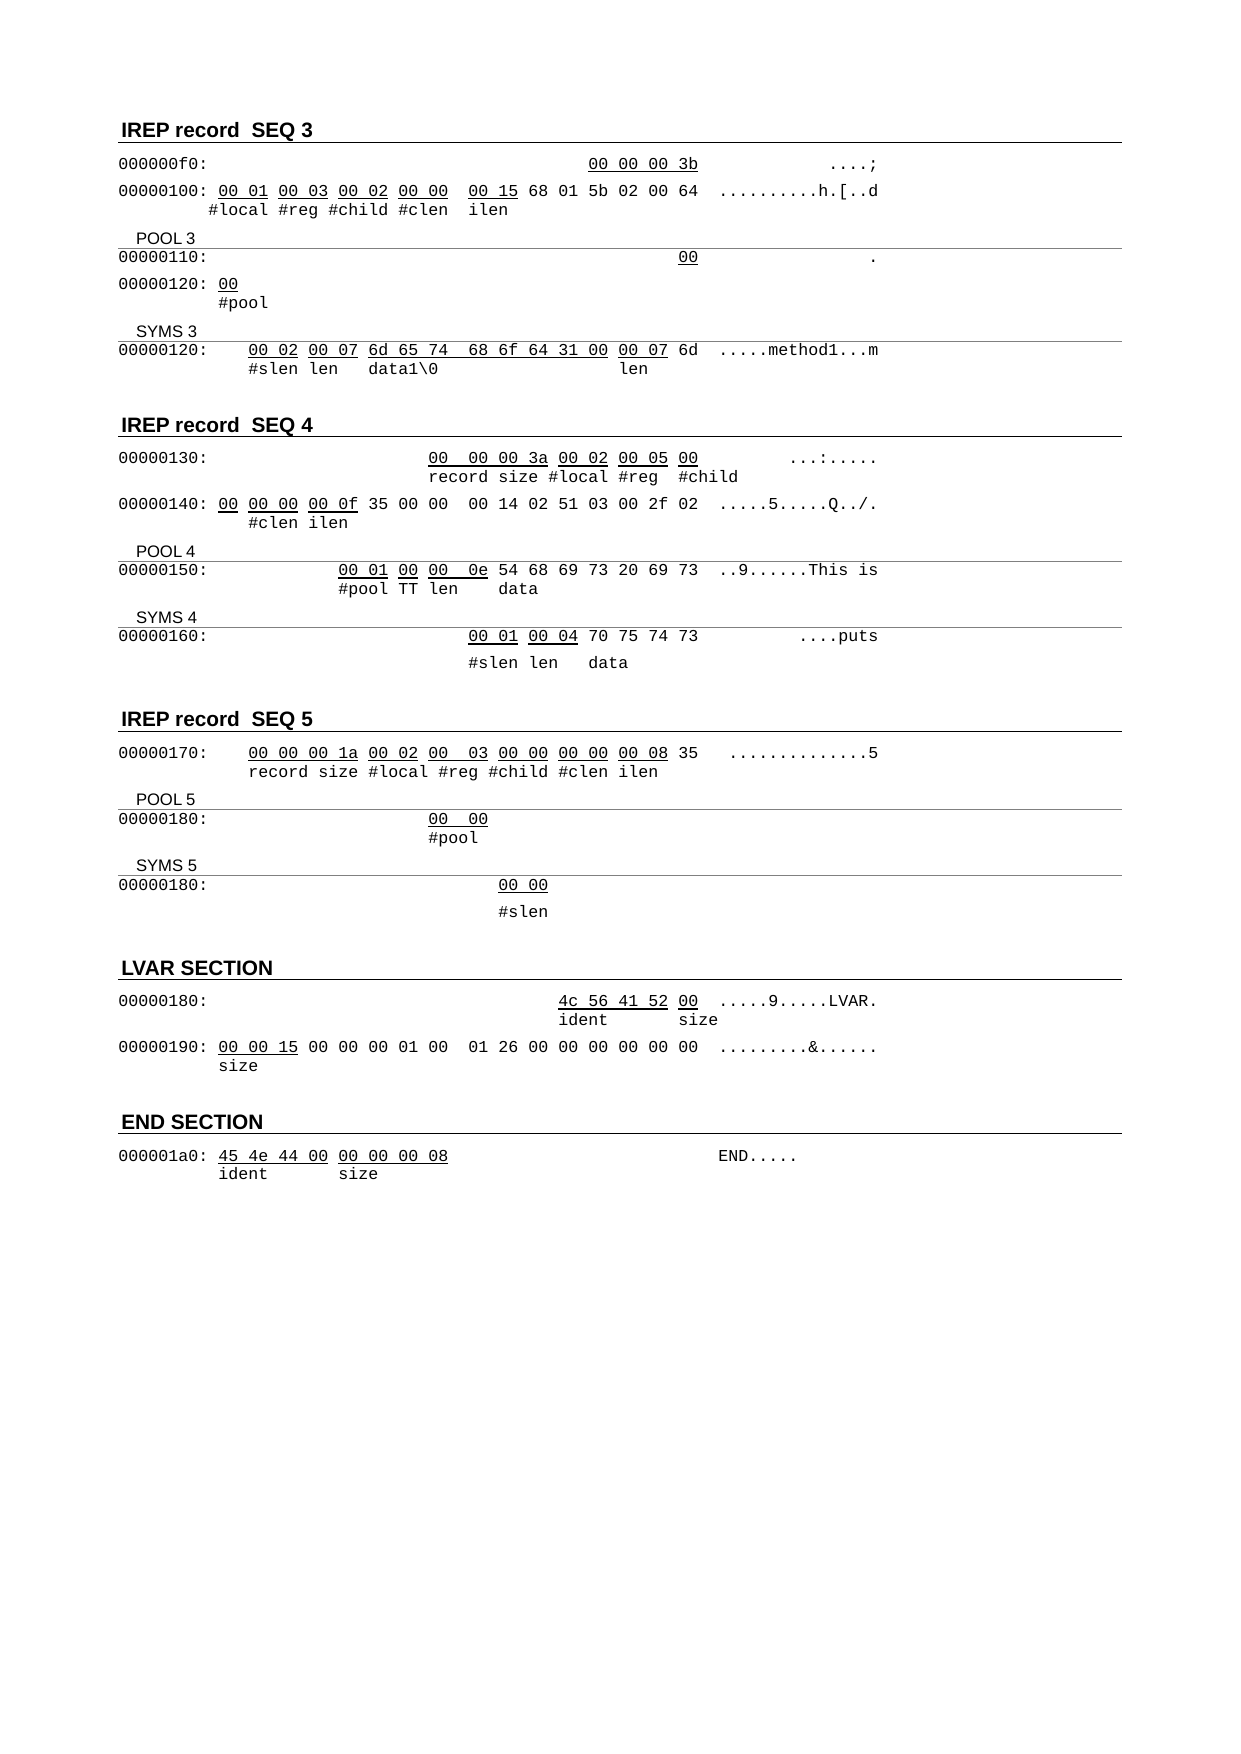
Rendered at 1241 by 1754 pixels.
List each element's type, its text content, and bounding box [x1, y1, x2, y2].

text 00000140: 00 00 00 00 0f 35 00 00 00 14 02 51 03 00 2f 02 .....5.....Q../. #clen ilen [118, 496, 1122, 533]
subtitle SYMS 4 [118, 608, 1122, 627]
subtitle SYMS 3 [118, 321, 1122, 341]
subtitle POOL 5 [118, 790, 1122, 809]
text 000000f0: 00 00 00 3b ....; [118, 156, 1122, 174]
text 000001a0: 45 4e 44 00 00 00 00 08 END..... ident size [118, 1147, 1122, 1185]
text 00000180: 4c 56 41 52 00 .....9.....LVAR. ident size [118, 993, 1122, 1031]
text 00000170: 00 00 00 1a 00 02 00 03 00 00 00 00 00 08 35 ..............5 record size #local #reg #child #clen ilen [118, 744, 1122, 782]
text 00000150: 00 01 00 00 0e 54 68 69 73 20 69 73 ..9......This is #pool TT len data [118, 562, 1122, 599]
subtitle SYMS 5 [118, 856, 1122, 875]
subtitle IREP record SEQ 3 [118, 118, 1122, 142]
subtitle POOL 4 [118, 542, 1122, 561]
text #slen len data [118, 655, 1122, 674]
text 00000180: 00 00 [118, 876, 1122, 895]
text 00000160: 00 01 00 04 70 75 74 73 ....puts [118, 628, 1122, 647]
text 00000110: 00 . [118, 249, 1122, 267]
text 00000130: 00 00 00 3a 00 02 00 05 00 ...:..... record size #local #reg #child [118, 450, 1122, 488]
subtitle IREP record SEQ 5 [118, 707, 1122, 731]
text 00000190: 00 00 15 00 00 00 01 00 01 26 00 00 00 00 00 00 .........&...... size [118, 1039, 1122, 1076]
text 00000120: 00 #pool [118, 276, 1122, 313]
subtitle LVAR SECTION [118, 955, 1122, 979]
subtitle END SECTION [118, 1109, 1122, 1133]
text 00000180: 00 00 #pool [118, 810, 1122, 848]
text #slen [118, 903, 1122, 922]
text 00000100: 00 01 00 03 00 02 00 00 00 15 68 01 5b 02 00 64 ..........h.[..d #local #reg #child #clen ilen [118, 183, 1122, 220]
subtitle POOL 3 [118, 228, 1122, 248]
text 00000120: 00 02 00 07 6d 65 74 68 6f 64 31 00 00 07 6d .....method1...m #slen len data1\0 len [118, 342, 1122, 379]
subtitle IREP record SEQ 4 [118, 412, 1122, 436]
